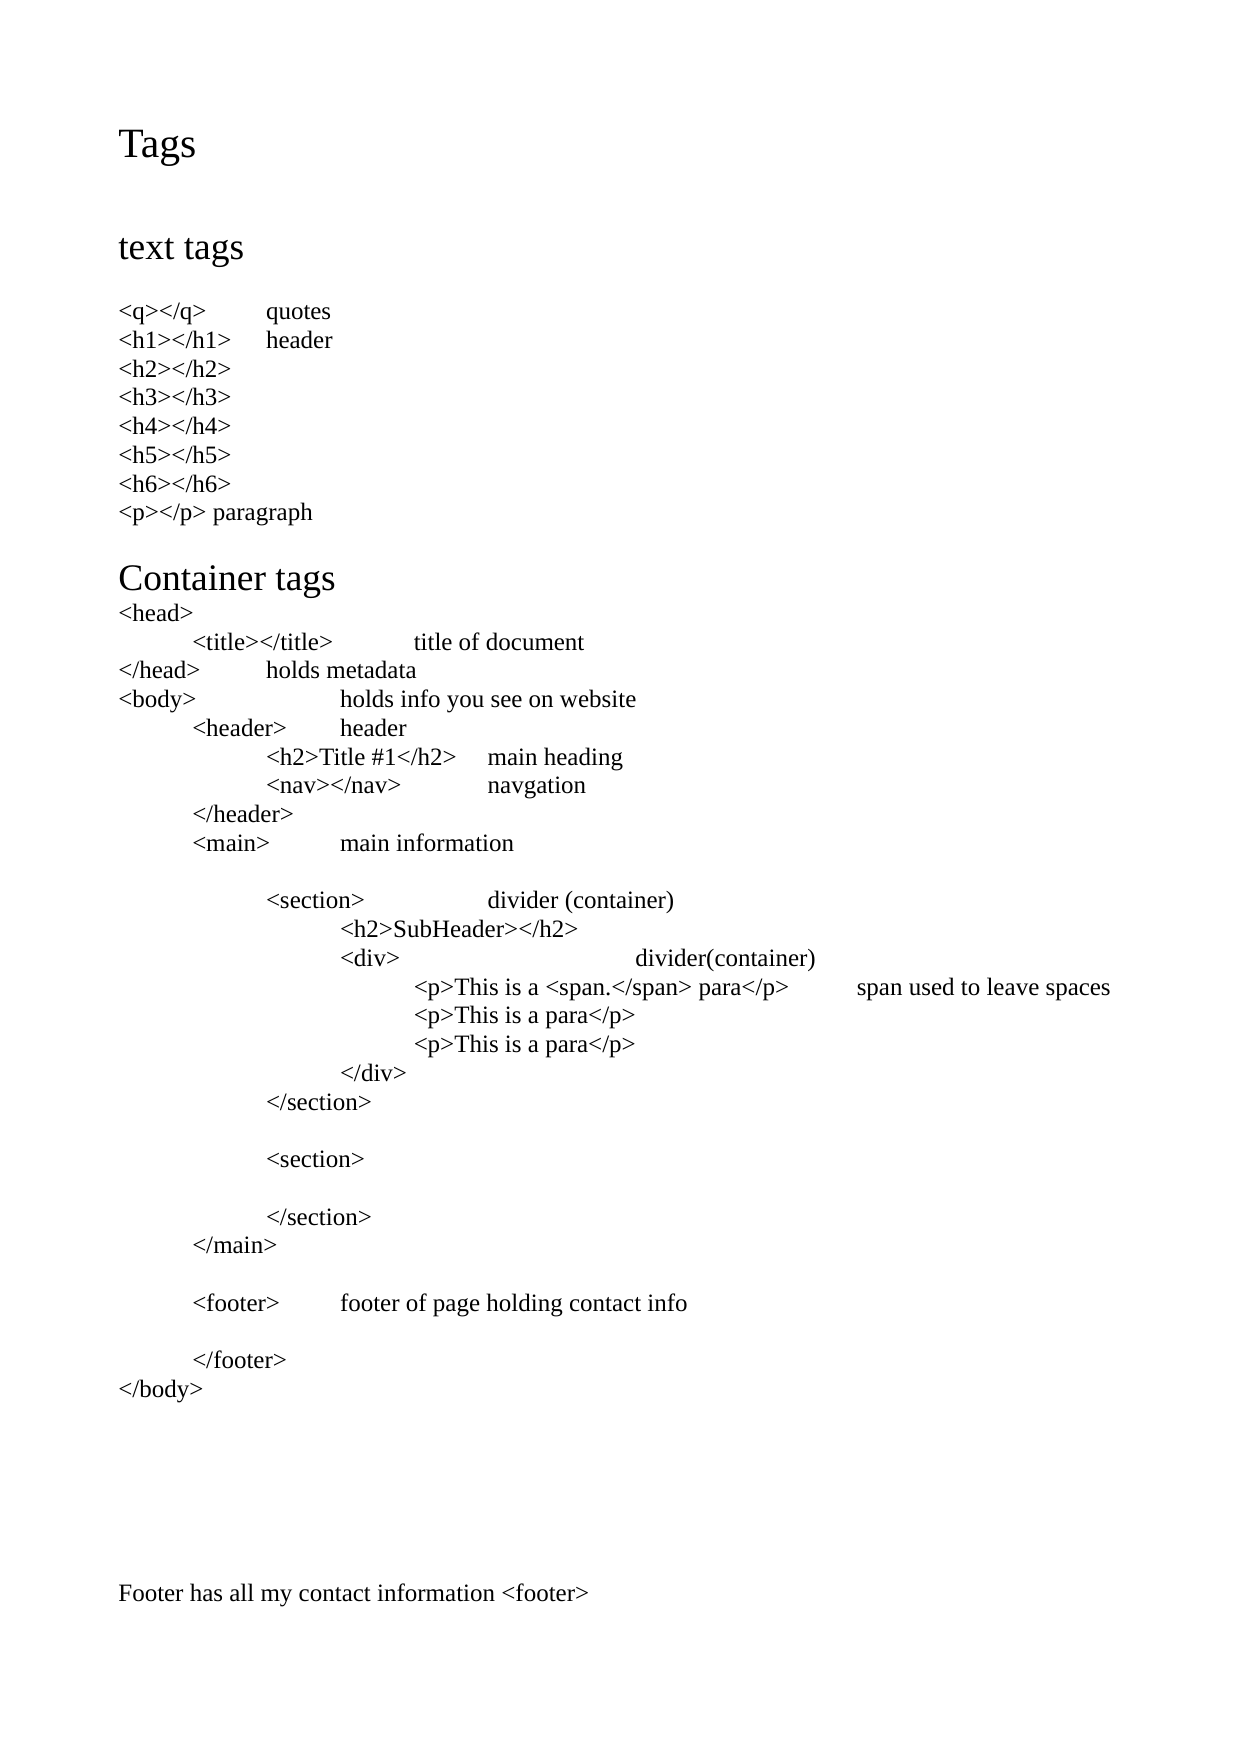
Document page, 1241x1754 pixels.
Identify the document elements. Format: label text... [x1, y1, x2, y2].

text <p>This is a para</p> [118, 1029, 1122, 1058]
text text tags [118, 224, 1122, 267]
text <h6></h6> [118, 469, 1122, 497]
text </head> holds metadata [118, 656, 1122, 684]
text <h1></h1> header [118, 325, 1122, 354]
text <h2></h2> [118, 354, 1122, 382]
text </footer> [118, 1346, 1122, 1374]
text <h2>Title #1</h2> main heading [118, 742, 1122, 771]
text </header> [118, 799, 1122, 828]
text <h2>SubHeader></h2> [118, 914, 1122, 943]
text <h4></h4> [118, 411, 1122, 440]
text Container tags [118, 555, 1122, 598]
text <section> divider (container) [118, 886, 1122, 914]
text <header> header [118, 713, 1122, 742]
text </section> [118, 1087, 1122, 1116]
text <h3></h3> [118, 382, 1122, 411]
text </section> [118, 1202, 1122, 1231]
text <body> holds info you see on website [118, 684, 1122, 713]
text <title></title> title of document [118, 627, 1122, 656]
text </body> [118, 1374, 1122, 1403]
text <main> main information [118, 828, 1122, 857]
text <p>This is a <span.</span> para</p> span used to leave spaces [118, 972, 1122, 1001]
text <nav></nav> navgation [118, 771, 1122, 799]
text </main> [118, 1231, 1122, 1259]
text <h5></h5> [118, 440, 1122, 469]
text <p></p> paragraph [118, 497, 1122, 526]
text <q></q> quotes [118, 296, 1122, 325]
text <section> [118, 1144, 1122, 1173]
text <footer> footer of page holding contact info [118, 1288, 1122, 1317]
text <div> divider(container) [118, 943, 1122, 972]
text <p>This is a para</p> [118, 1001, 1122, 1029]
text <head> [118, 598, 1122, 627]
text </div> [118, 1058, 1122, 1087]
